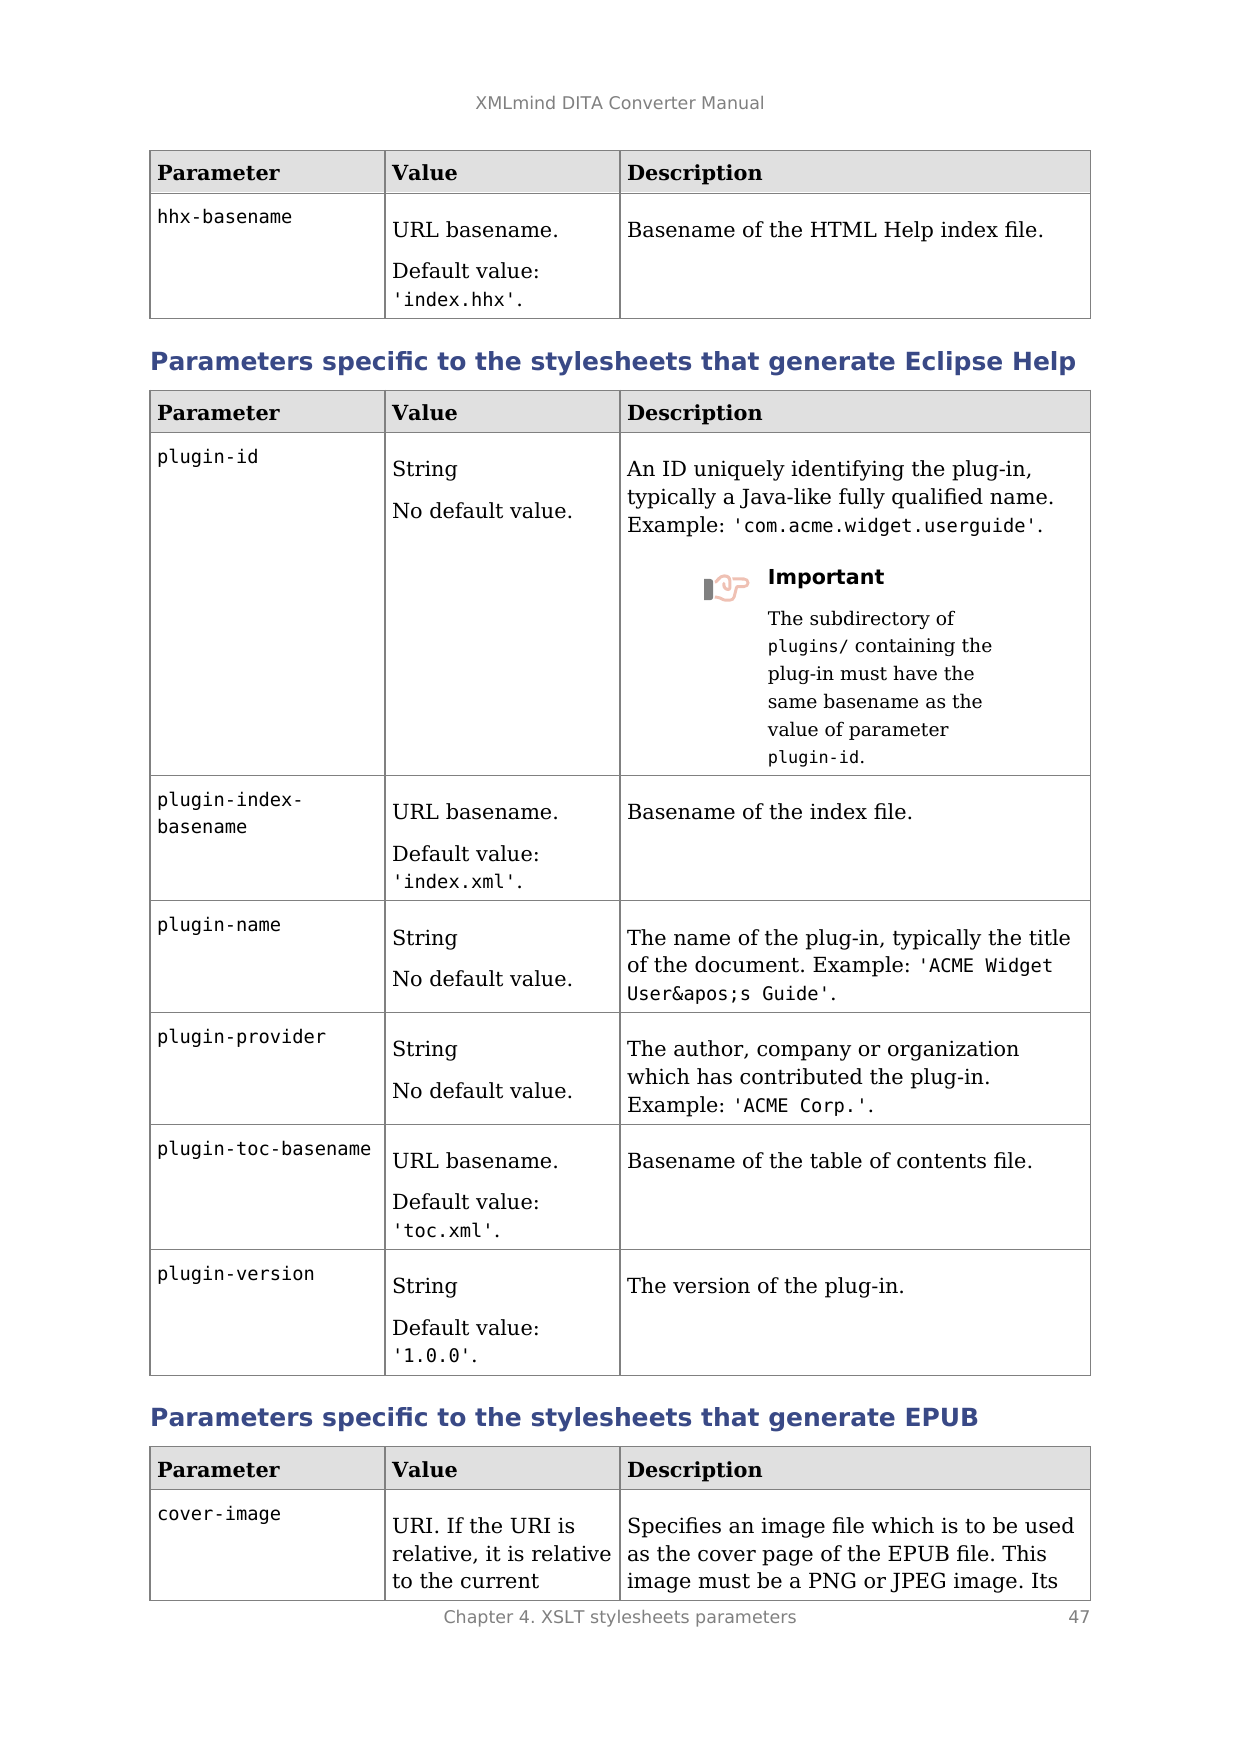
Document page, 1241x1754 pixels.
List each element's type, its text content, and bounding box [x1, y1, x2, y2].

table_cell hhx-basename [151, 194, 384, 318]
table_cell The version of the plug-in. [621, 1250, 1090, 1374]
table_cell plugin-id [151, 433, 384, 775]
table_header Value [386, 1447, 619, 1489]
table_cell plugin-name [151, 901, 384, 1012]
table_cell Specifies an image file which is to be used as the cover page of the EPUB file. This image must be a PNG or JPEG image. Its [621, 1490, 1090, 1600]
table_cell URI. If the URI is relative, it is relative to the current [386, 1490, 619, 1600]
table_header Description [621, 1447, 1090, 1489]
table_header Value [386, 391, 619, 432]
text Parameters specific to the stylesheets that generate Eclipse Help [150, 347, 1090, 376]
table_cell The name of the plug-in, typically the title of the document. Example: 'ACME Widget User&apos;s Guide'. [621, 901, 1090, 1012]
table_header Value [386, 151, 619, 192]
table_cell An ID uniquely identifying the plug-in, typically a Java-like fully qualified name. Example: 'com.acme.widget.userguide'. [621, 433, 1090, 775]
table_cell plugin-index-basename [151, 776, 384, 900]
table_header Description [621, 151, 1090, 192]
table_cell The author, company or organization which has contributed the plug-in. Example: 'ACME Corp.'. [621, 1013, 1090, 1124]
table_cell String No default value. [386, 1013, 619, 1124]
table_cell Basename of the HTML Help index file. [621, 194, 1090, 318]
table_cell URL basename. Default value: 'toc.xml'. [386, 1125, 619, 1249]
table_header Description [621, 391, 1090, 432]
table_cell Basename of the table of contents file. [621, 1125, 1090, 1249]
table_cell cover-image [151, 1490, 384, 1600]
table_cell Basename of the index file. [621, 776, 1090, 900]
table_cell String No default value. [386, 433, 619, 775]
table_header Important The subdirectory of plugins/ containing the plug-in must have the same basename as the value of parameter plugin-id. [768, 565, 1008, 768]
table_cell URL basename. Default value: 'index.hhx'. [386, 194, 619, 318]
table_cell String No default value. [386, 901, 619, 1012]
table_cell plugin-provider [151, 1013, 384, 1124]
table_header Parameter [151, 1447, 384, 1489]
table_cell String Default value: '1.0.0'. [386, 1250, 619, 1374]
table_cell URL basename. Default value: 'index.xml'. [386, 776, 619, 900]
table_header Parameter [151, 391, 384, 432]
table_cell plugin-version [151, 1250, 384, 1374]
table_header Parameter [151, 151, 384, 192]
table_cell plugin-toc-basename [151, 1125, 384, 1249]
table_header [702, 565, 768, 768]
text Parameters specific to the stylesheets that generate EPUB [150, 1403, 1090, 1432]
